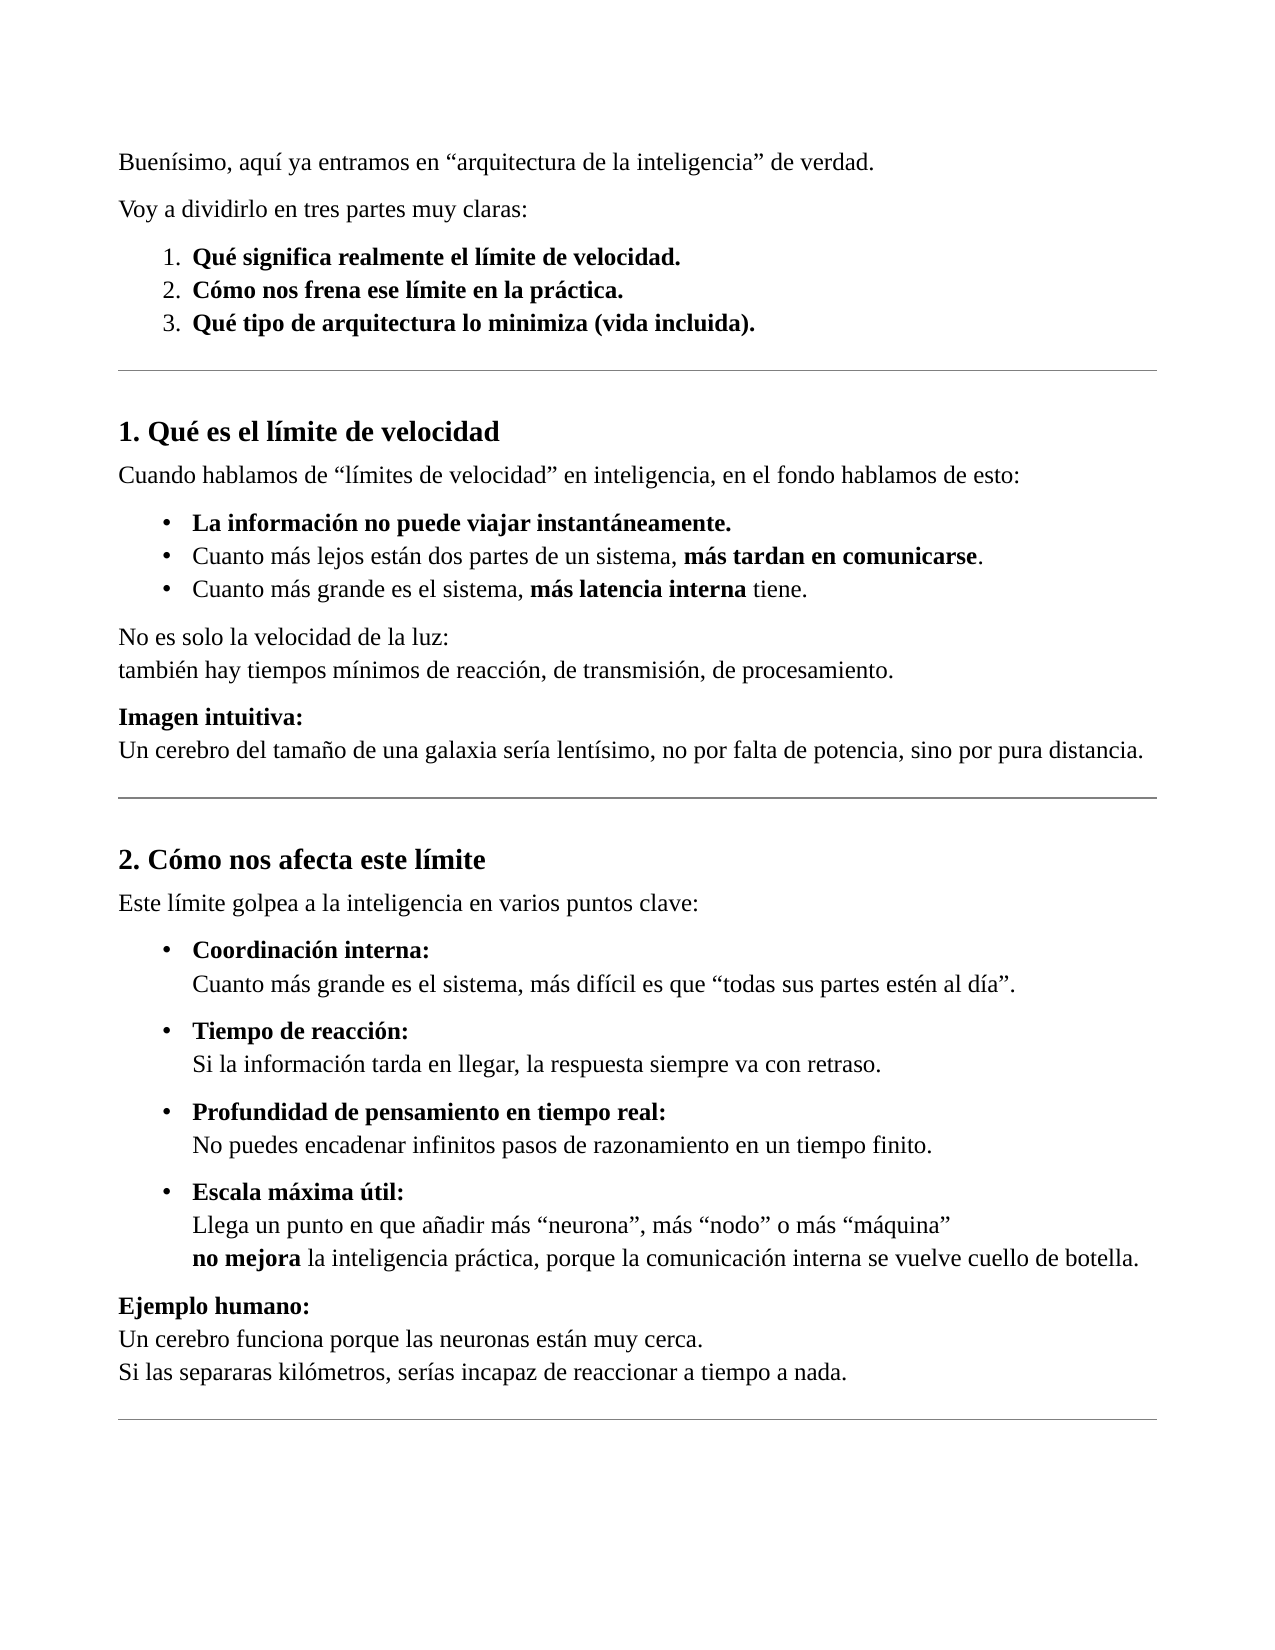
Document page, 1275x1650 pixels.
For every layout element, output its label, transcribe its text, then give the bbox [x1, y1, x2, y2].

text Cuando hablamos de “límites de velocidad” en inteligencia, en el fondo hablamos de esto: [118, 461, 1157, 489]
list La información no puede viajar instantáneamente. [162, 508, 1157, 537]
list Coordinación interna: Cuanto más grande es el sistema, más difícil es que “todas sus partes estén al día”. [162, 936, 1157, 997]
text Voy a dividirlo en tres partes muy claras: [118, 194, 1157, 223]
list Escala máxima útil: Llega un punto en que añadir más “neurona”, más “nodo” o más “máquina” no mejora la inteligencia práctica, porque la comunicación interna se vuelve cuello de botella. [162, 1177, 1157, 1272]
list Qué tipo de arquitectura lo minimiza (vida incluida). [162, 308, 1157, 337]
list Tiempo de reacción: Si la información tarda en llegar, la respuesta siempre va con retraso. [162, 1016, 1157, 1078]
text Buenísimo, aquí ya entramos en “arquitectura de la inteligencia” de verdad. [118, 147, 1157, 176]
text No es solo la velocidad de la luz: también hay tiempos mínimos de reacción, de transmisión, de procesamiento. [118, 622, 1157, 684]
list Cuanto más lejos están dos partes de un sistema, más tardan en comunicarse. [162, 541, 1157, 570]
text Ejemplo humano: Un cerebro funciona porque las neuronas están muy cerca. Si las separaras kilómetros, serías incapaz de reaccionar a tiempo a nada. [118, 1291, 1157, 1386]
list Cómo nos frena ese límite en la práctica. [162, 275, 1157, 304]
text Este límite golpea a la inteligencia en varios puntos clave: [118, 888, 1157, 917]
list Cuanto más grande es el sistema, más latencia interna tiene. [162, 574, 1157, 603]
subtitle 1. Qué es el límite de velocidad [118, 414, 1157, 448]
text Imagen intuitiva: Un cerebro del tamaño de una galaxia sería lentísimo, no por falta de potencia, sino por pura distancia. [118, 702, 1157, 764]
list Qué significa realmente el límite de velocidad. [162, 242, 1157, 271]
subtitle 2. Cómo nos afecta este límite [118, 842, 1157, 876]
list Profundidad de pensamiento en tiempo real: No puedes encadenar infinitos pasos de razonamiento en un tiempo finito. [162, 1097, 1157, 1159]
